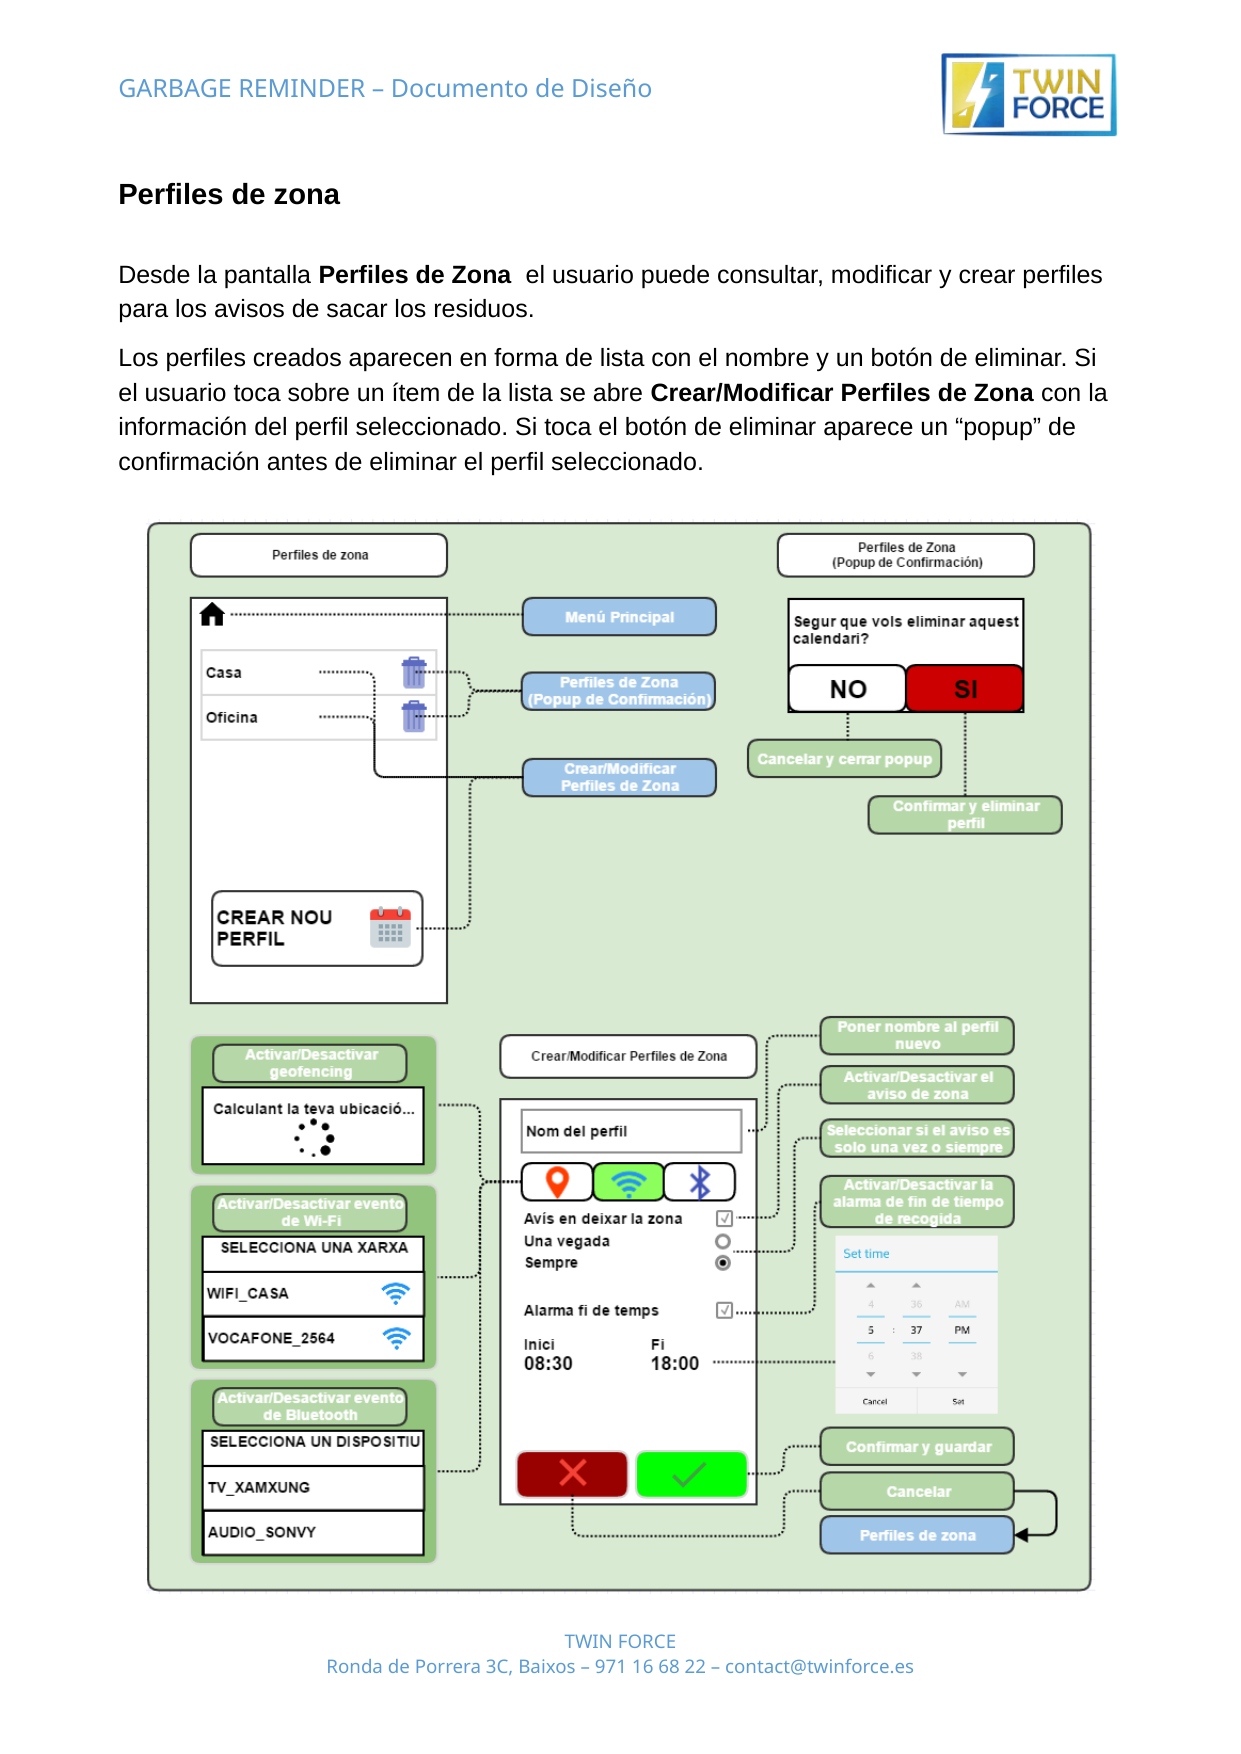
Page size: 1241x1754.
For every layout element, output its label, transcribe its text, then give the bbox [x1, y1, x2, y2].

subtitle Perfiles de zona [118, 177, 1122, 211]
text Los perfiles creados aparecen en forma de lista con el nombre y un botón de eliminar. Si el usuario toca sobre un ítem de la lista se abre Crear/Modificar Perfiles de Zona con la información del perfil seleccionado. Si toca el botón de eliminar aparece un “popup” de confirmación antes de eliminar el perfil seleccionado. [118, 343, 1122, 475]
text Desde la pantalla Perfiles de Zona el usuario puede consultar, modificar y crear perfiles para los avisos de sacar los residuos. [118, 259, 1122, 323]
